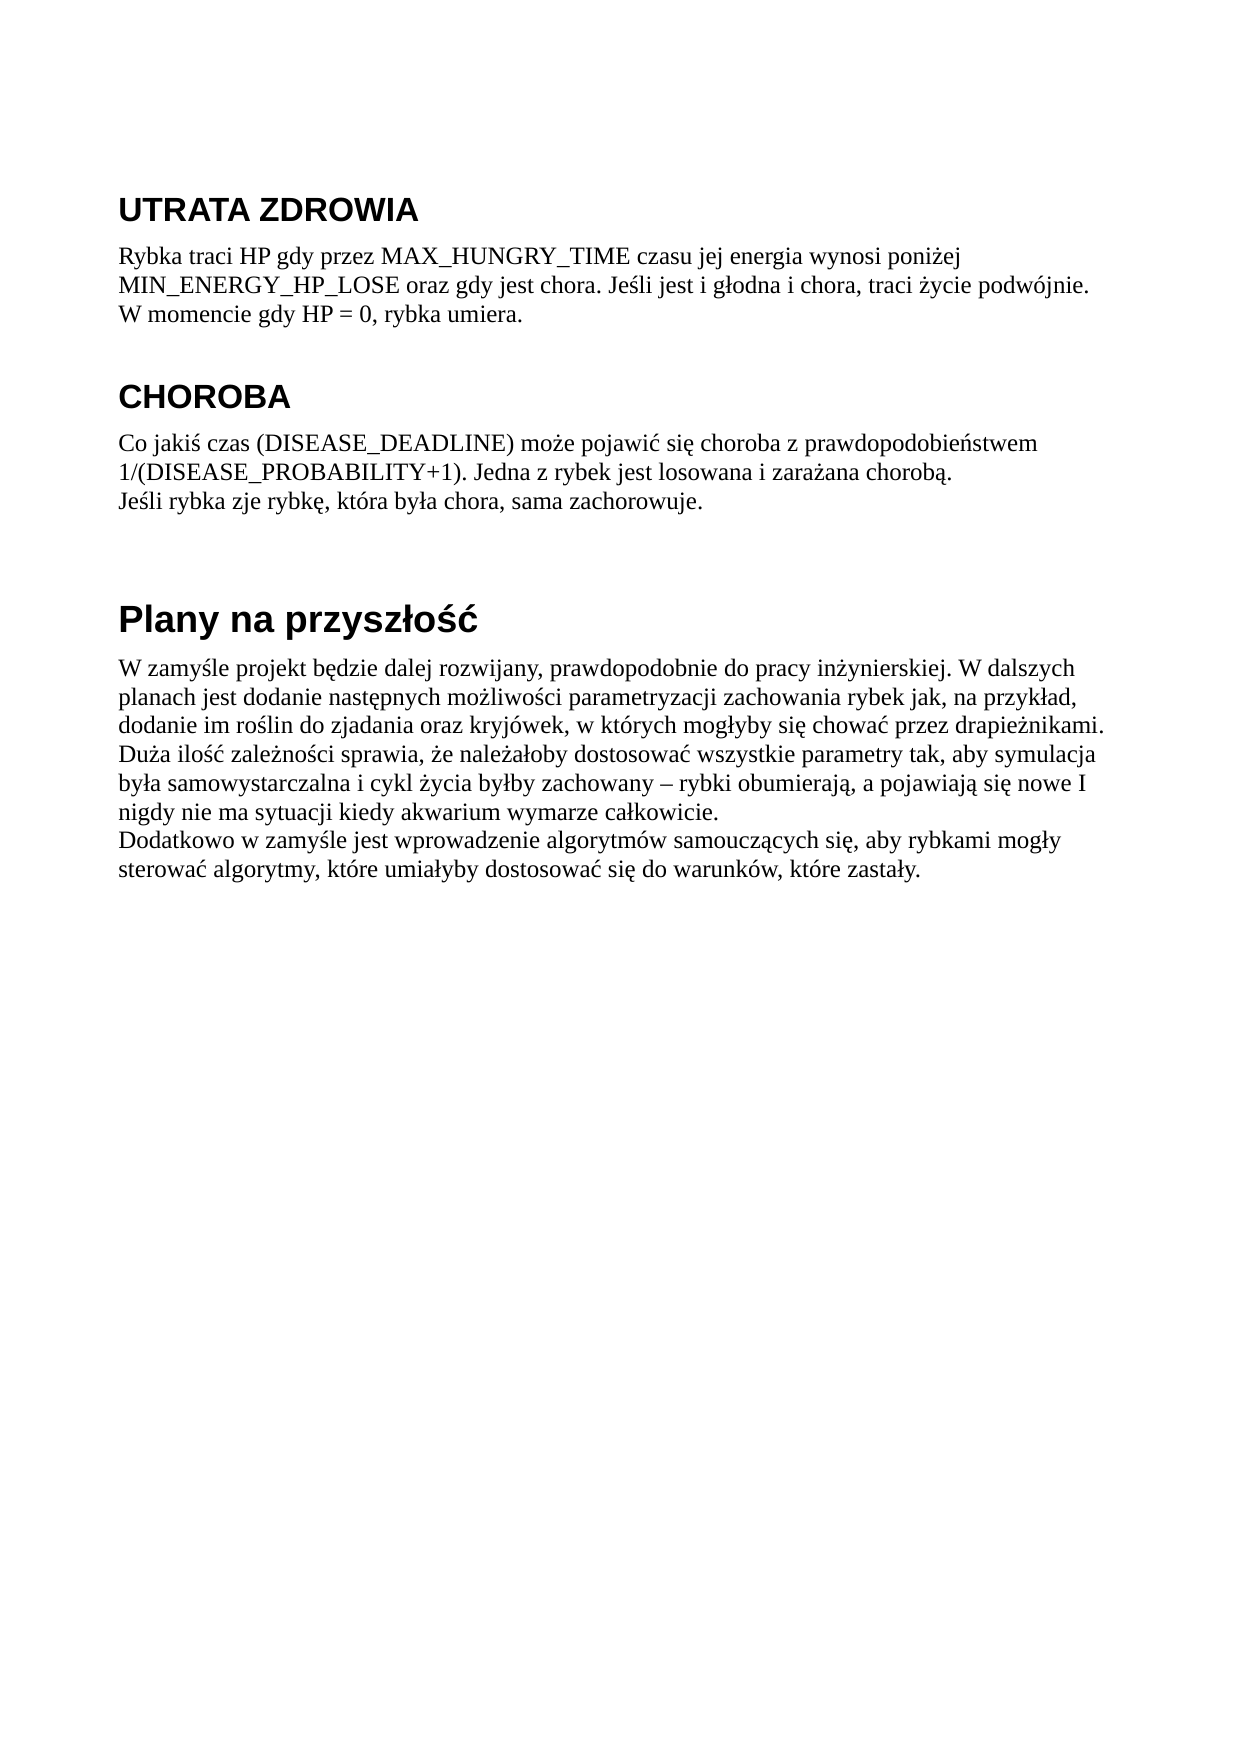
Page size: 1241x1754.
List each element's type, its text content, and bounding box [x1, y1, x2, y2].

text W zamyśle projekt będzie dalej rozwijany, prawdopodobnie do pracy inżynierskiej. W dalszych planach jest dodanie następnych możliwości parametryzacji zachowania rybek jak, na przykład, dodanie im roślin do zjadania oraz kryjówek, w których mogłyby się chować przez drapieżnikami. [118, 653, 1122, 739]
text Jeśli rybka zje rybkę, która była chora, sama zachorowuje. [118, 486, 1122, 514]
subtitle CHOROBA [118, 377, 1122, 416]
text Duża ilość zależności sprawia, że należałoby dostosować wszystkie parametry tak, aby symulacja była samowystarczalna i cykl życia byłby zachowany – rybki obumierają, a pojawiają się nowe I nigdy nie ma sytuacji kiedy akwarium wymarze całkowicie. [118, 739, 1122, 826]
subtitle UTRATA ZDROWIA [118, 190, 1122, 229]
text Rybka traci HP gdy przez MAX_HUNGRY_TIME czasu jej energia wynosi poniżej MIN_ENERGY_HP_LOSE oraz gdy jest chora. Jeśli jest i głodna i chora, traci życie podwójnie. [118, 241, 1122, 299]
subtitle Plany na przyszłość [118, 597, 1122, 641]
text Dodatkowo w zamyśle jest wprowadzenie algorytmów samouczących się, aby rybkami mogły sterować algorytmy, które umiałyby dostosować się do warunków, które zastały. [118, 826, 1122, 883]
text W momencie gdy HP = 0, rybka umiera. [118, 299, 1122, 327]
text Co jakiś czas (DISEASE_DEADLINE) może pojawić się choroba z prawdopodobieństwem 1/(DISEASE_PROBABILITY+1). Jedna z rybek jest losowana i zarażana chorobą. [118, 428, 1122, 486]
